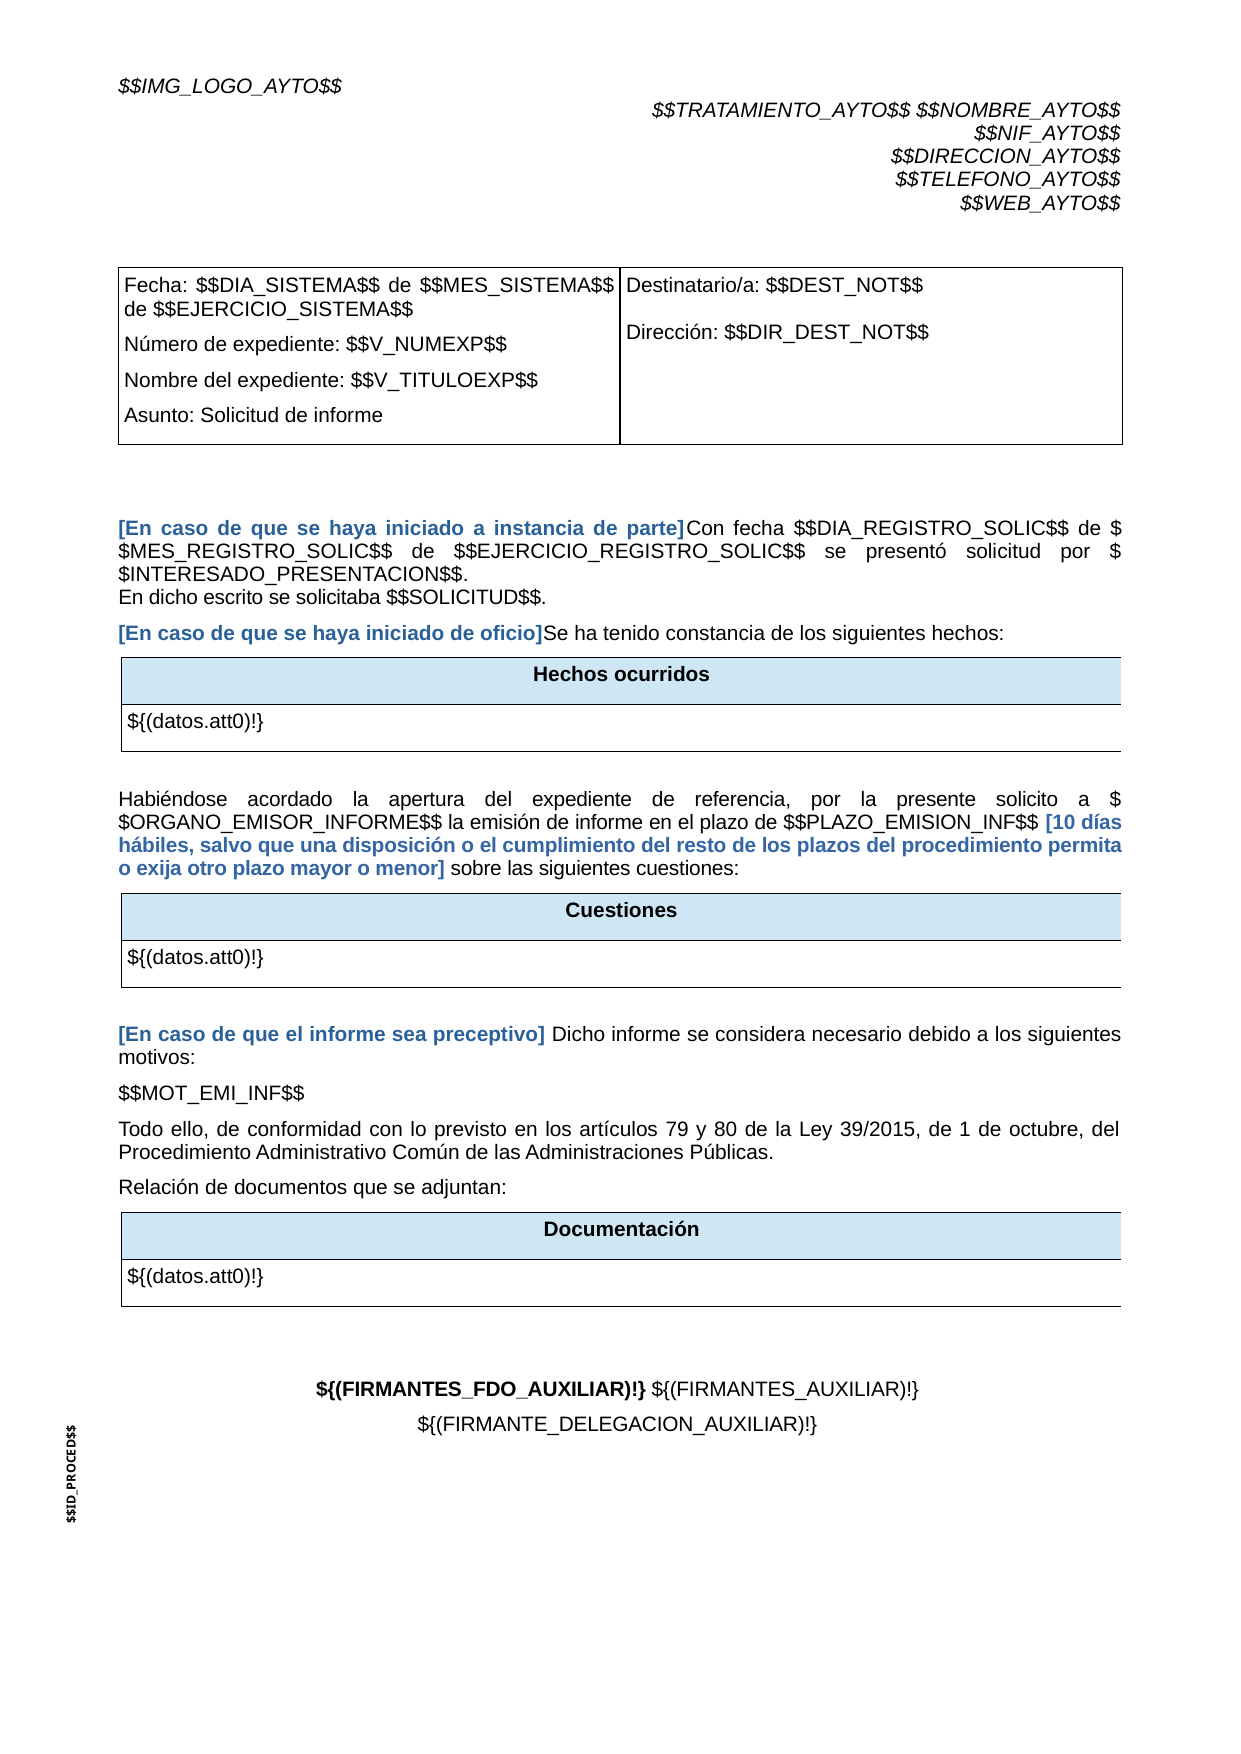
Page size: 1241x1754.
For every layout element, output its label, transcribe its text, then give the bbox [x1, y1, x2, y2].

table_header Cuestiones [122, 894, 1121, 940]
text Relación de documentos que se adjuntan: [118, 1176, 1122, 1199]
text Habiéndose acordado la apertura del expediente de referencia, por la presente solicito a $$ORGANO_EMISOR_INFORME$$ la emisión de informe en el plazo de $$PLAZO_EMISION_INF$$ [10 días hábiles, salvo que una disposición o el cumplimiento del resto de los plazos del procedimiento permita o exija otro plazo mayor o menor] sobre las siguientes cuestiones: [118, 787, 1122, 880]
text ${(FIRMANTE_DELEGACION_AUXILIAR)!} [118, 1413, 1122, 1436]
table_header Fecha: $$DIA_SISTEMA$$ de $$MES_SISTEMA$$ de $$EJERCICIO_SISTEMA$$ Número de expediente: $$V_NUMEXP$$ Nombre del expediente: $$V_TITULOEXP$$ Asunto: Solicitud de informe [119, 268, 619, 444]
text $$MOT_EMI_INF$$ [118, 1081, 1122, 1105]
table_cell ${(datos.att0)!}<jooscript> <insert-around element="table:table-row"> [#if CUEST_OBJET_INFORME??] [#assign CUEST_OBJET_INFORME_AUXILIAR=CUEST_OBJET_INFORME] [/#if] [#if TAB_CUEST_OBJET_INFORME??] [#assign CUEST_OBJET_INFORME_AUXILIAR=TAB_CUEST_OBJET_INFORME] [/#if] [#if CUEST_OBJET_INFORME_AUXILIAR?? &amp;&amp; CUEST_OBJET_INFORME_AUXILIAR?is_enumerable] [#list CUEST_OBJET_INFORME_AUXILIAR as datos] <content/> [/#list] [/#if] </insert-around> </jooscript> [122, 941, 1121, 987]
text [En caso de que el informe sea preceptivo] Dicho informe se considera necesario debido a los siguientes motivos: [118, 1023, 1122, 1069]
text [#if FIRMANTES!?length > 1] [#assign FIRMANTES_FDO_AUXILIAR="Fdo:"] [#assign FIRMANTES_AUXILIAR=FIRMANTES] [#if FIRMANTE_DELEGACION!?length > 1] [#assign FIRMANTE_DELEGACION_AUXILIAR=FIRMANTE_DELEGACION] [/#if] [/#if]${(FIRMANTES_FDO_AUXILIAR)!} ${(FIRMANTES_AUXILIAR)!} [118, 1377, 1122, 1401]
text Todo ello, de conformidad con lo previsto en los artículos 79 y 80 de la Ley 39/2015, de 1 de octubre, del Procedimiento Administrativo Común de las Administraciones Públicas. [118, 1117, 1122, 1163]
table_header Hechos ocurridos [122, 658, 1121, 704]
table_cell ${(datos.att0)!}<jooscript> <insert-around element="table:table-row"> [#if HECHOS_OCURRIDOS??] [#assign HECHOS_OCURRIDOS_AUXILIAR=HECHOS_OCURRIDOS] [/#if] [#if TAB_HECHOS_OCURRIDOS??] [#assign HECHOS_OCURRIDOS_AUXILIAR=TAB_HECHOS_OCURRIDOS] [/#if] [#if HECHOS_OCURRIDOS_AUXILIAR?? &amp;&amp; HECHOS_OCURRIDOS_AUXILIAR?is_enumerable] [#list HECHOS_OCURRIDOS_AUXILIAR as datos] <content/> [/#list] [/#if] </insert-around> </jooscript> [122, 705, 1121, 751]
table_cell ${(datos.att0)!}<jooscript> <insert-around element="table:table-row"> [#if DOC_APORT??] [#assign DOC_APORT_AUXILIAR=DOC_APORT] [/#if] [#if TAB_DOC_APORT??] [#assign DOC_APORT_AUXILIAR=TAB_DOC_APORT] [/#if] [#if DOC_APORT_AUXILIAR?? &amp;&amp; DOC_APORT_AUXILIAR?is_enumerable] [#list DOC_APORT_AUXILIAR as datos] <content/> [/#list] [/#if] </insert-around> </jooscript> [122, 1260, 1121, 1306]
text [En caso de que se haya iniciado de oficio]Se ha tenido constancia de los siguientes hechos: [118, 621, 1122, 645]
text [En caso de que se haya iniciado a instancia de parte]Con fecha $$DIA_REGISTRO_SOLIC$$ de $$MES_REGISTRO_SOLIC$$ de $$EJERCICIO_REGISTRO_SOLIC$$ se presentó solicitud por $$INTERESADO_PRESENTACION$$. [118, 516, 1122, 586]
text En dicho escrito se solicitaba $$SOLICITUD$$. [118, 586, 1120, 609]
table_header Destinatario/a: $$DEST_NOT$$ Dirección: $$DIR_DEST_NOT$$ [621, 268, 1122, 444]
table_header Documentación [122, 1213, 1121, 1259]
